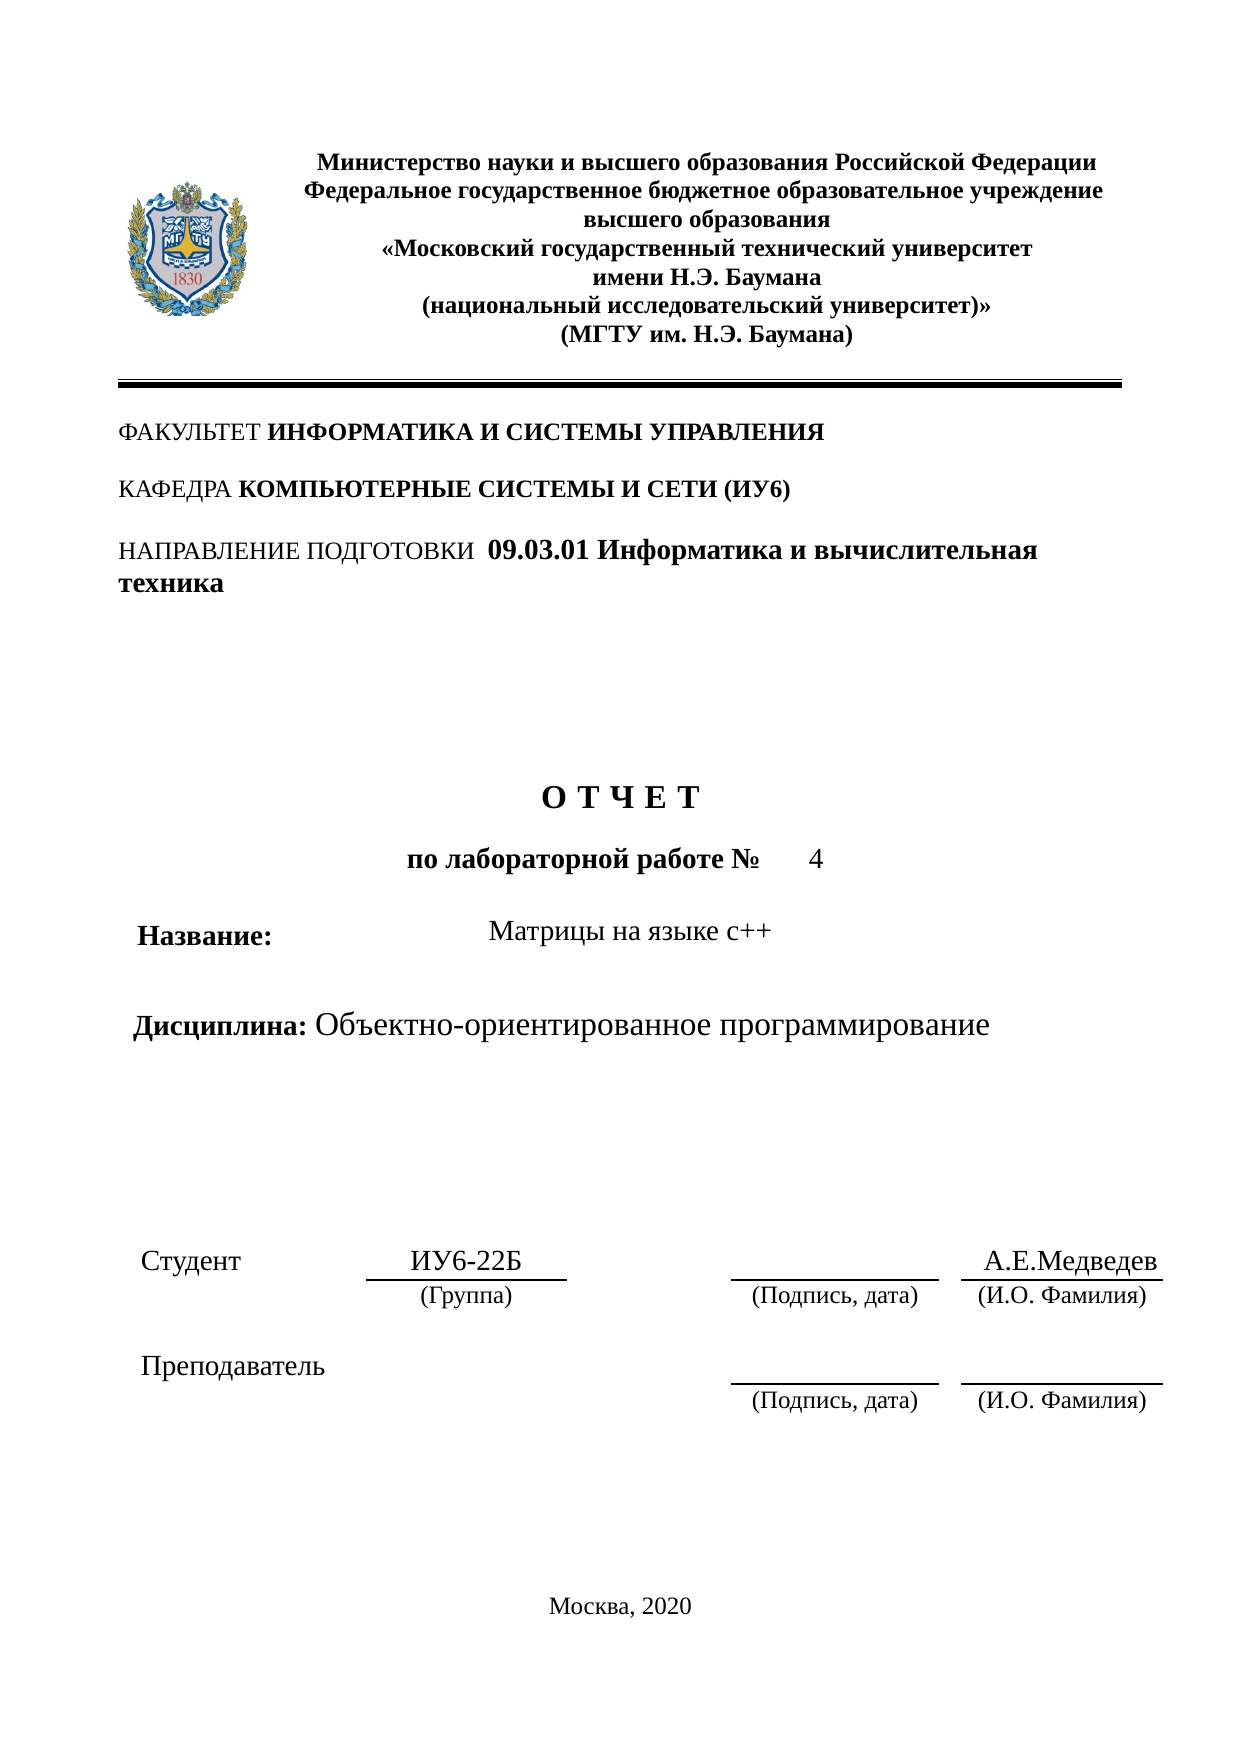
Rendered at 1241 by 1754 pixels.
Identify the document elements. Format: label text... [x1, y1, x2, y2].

table_cell [129, 1314, 354, 1348]
table_cell (И.О. Фамилия) [950, 1385, 1174, 1418]
table_cell [354, 1314, 578, 1348]
table_cell [578, 1281, 719, 1314]
table_cell (Подпись, дата) [720, 1281, 950, 1314]
text ФАКУЛЬТЕТ Информатика и системы управления [118, 417, 1122, 446]
table_cell [354, 1385, 578, 1418]
table_cell [129, 1385, 354, 1418]
table_cell [129, 1281, 354, 1314]
table_cell Преподаватель [129, 1348, 354, 1385]
text Дисциплина: Объектно-ориентированное программирование [133, 1004, 1122, 1042]
table_cell (И.О. Фамилия) [950, 1281, 1174, 1314]
table_cell [950, 1314, 1174, 1348]
table_header Студент [129, 1243, 354, 1281]
table_cell [950, 1348, 1174, 1385]
text НАПРАВЛЕНИЕ ПОДГОТОВКИ 09.03.01 Информатика и вычислительная техника [118, 532, 1122, 599]
text Название: [137, 918, 286, 952]
table_header Министерство науки и высшего образования Российской Федерации Федеральное государственное бюджетное образовательное учреждение высшего образования «Московский государственный технический университет имени Н.Э. Баумана (национальный исследовательский университет)» (МГТУ им. Н.Э. Баумана) [266, 147, 1148, 348]
table_cell [578, 1314, 719, 1348]
table_cell [354, 1348, 578, 1385]
table_header ИУ6-22Б [354, 1243, 578, 1281]
table_header 4 [779, 841, 853, 874]
table_cell (Группа) [354, 1281, 578, 1314]
table_cell [720, 1314, 950, 1348]
subtitle Матрицы на языке с++ [301, 913, 1122, 946]
table_cell (Подпись, дата) [720, 1385, 950, 1418]
text КАФЕДРА Компьютерные системы и сети (ИУ6) [118, 474, 1122, 503]
table_cell [578, 1385, 719, 1418]
table_header А.Е.Медведев [950, 1243, 1174, 1281]
table_header [720, 1243, 950, 1281]
table_cell [578, 1348, 719, 1385]
table_cell [720, 1348, 950, 1385]
text Москва, 2020 [118, 1591, 1122, 1619]
subtitle Отчет [118, 777, 1122, 816]
picture [127, 181, 248, 318]
table_header [118, 147, 266, 348]
table_header [578, 1243, 719, 1281]
